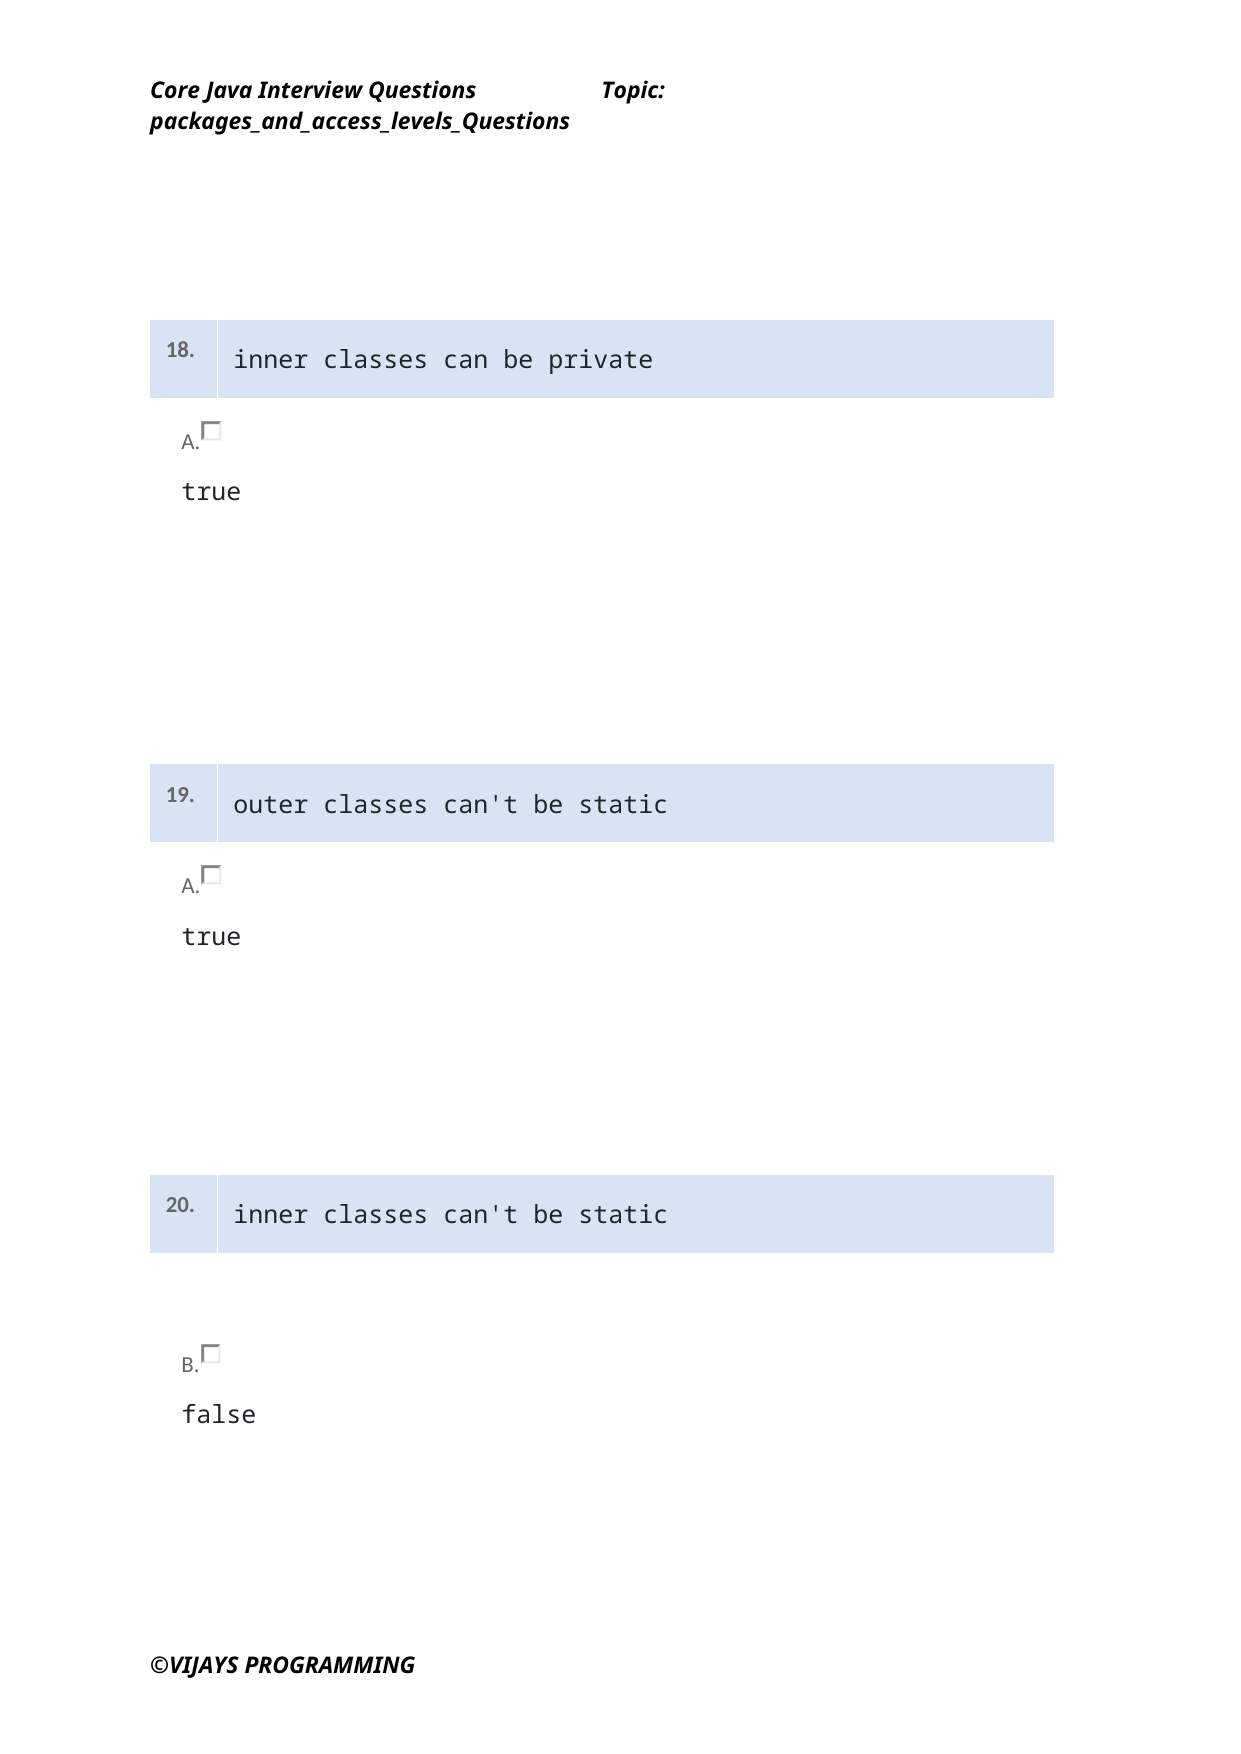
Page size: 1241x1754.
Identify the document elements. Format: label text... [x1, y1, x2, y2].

table_cell [150, 694, 1090, 764]
table_header [181, 1055, 264, 1089]
table_cell [150, 398, 1090, 694]
table_header [181, 610, 264, 678]
table_cell [1054, 1175, 1090, 1253]
table_cell [1054, 320, 1090, 398]
table_cell 18. [150, 320, 217, 398]
table_cell [150, 150, 1090, 249]
table_header outer classes can't be static [218, 764, 1054, 842]
table_header A. true [181, 413, 250, 610]
table_cell 20. [150, 1175, 217, 1253]
table_header A. true [181, 858, 250, 1055]
table_header 19. [150, 764, 217, 842]
table_header [181, 1269, 250, 1337]
table_cell [150, 842, 1090, 1104]
table_cell [150, 1549, 1090, 1601]
table_cell inner classes can't be static [218, 1175, 1054, 1253]
table_cell [150, 1253, 1090, 1549]
table_cell inner classes can be private [218, 320, 1054, 398]
table_header B. false [181, 1337, 264, 1533]
table_cell [150, 250, 1090, 320]
table_header [1054, 764, 1090, 842]
table_header [181, 166, 264, 234]
table_cell [150, 1105, 1090, 1175]
